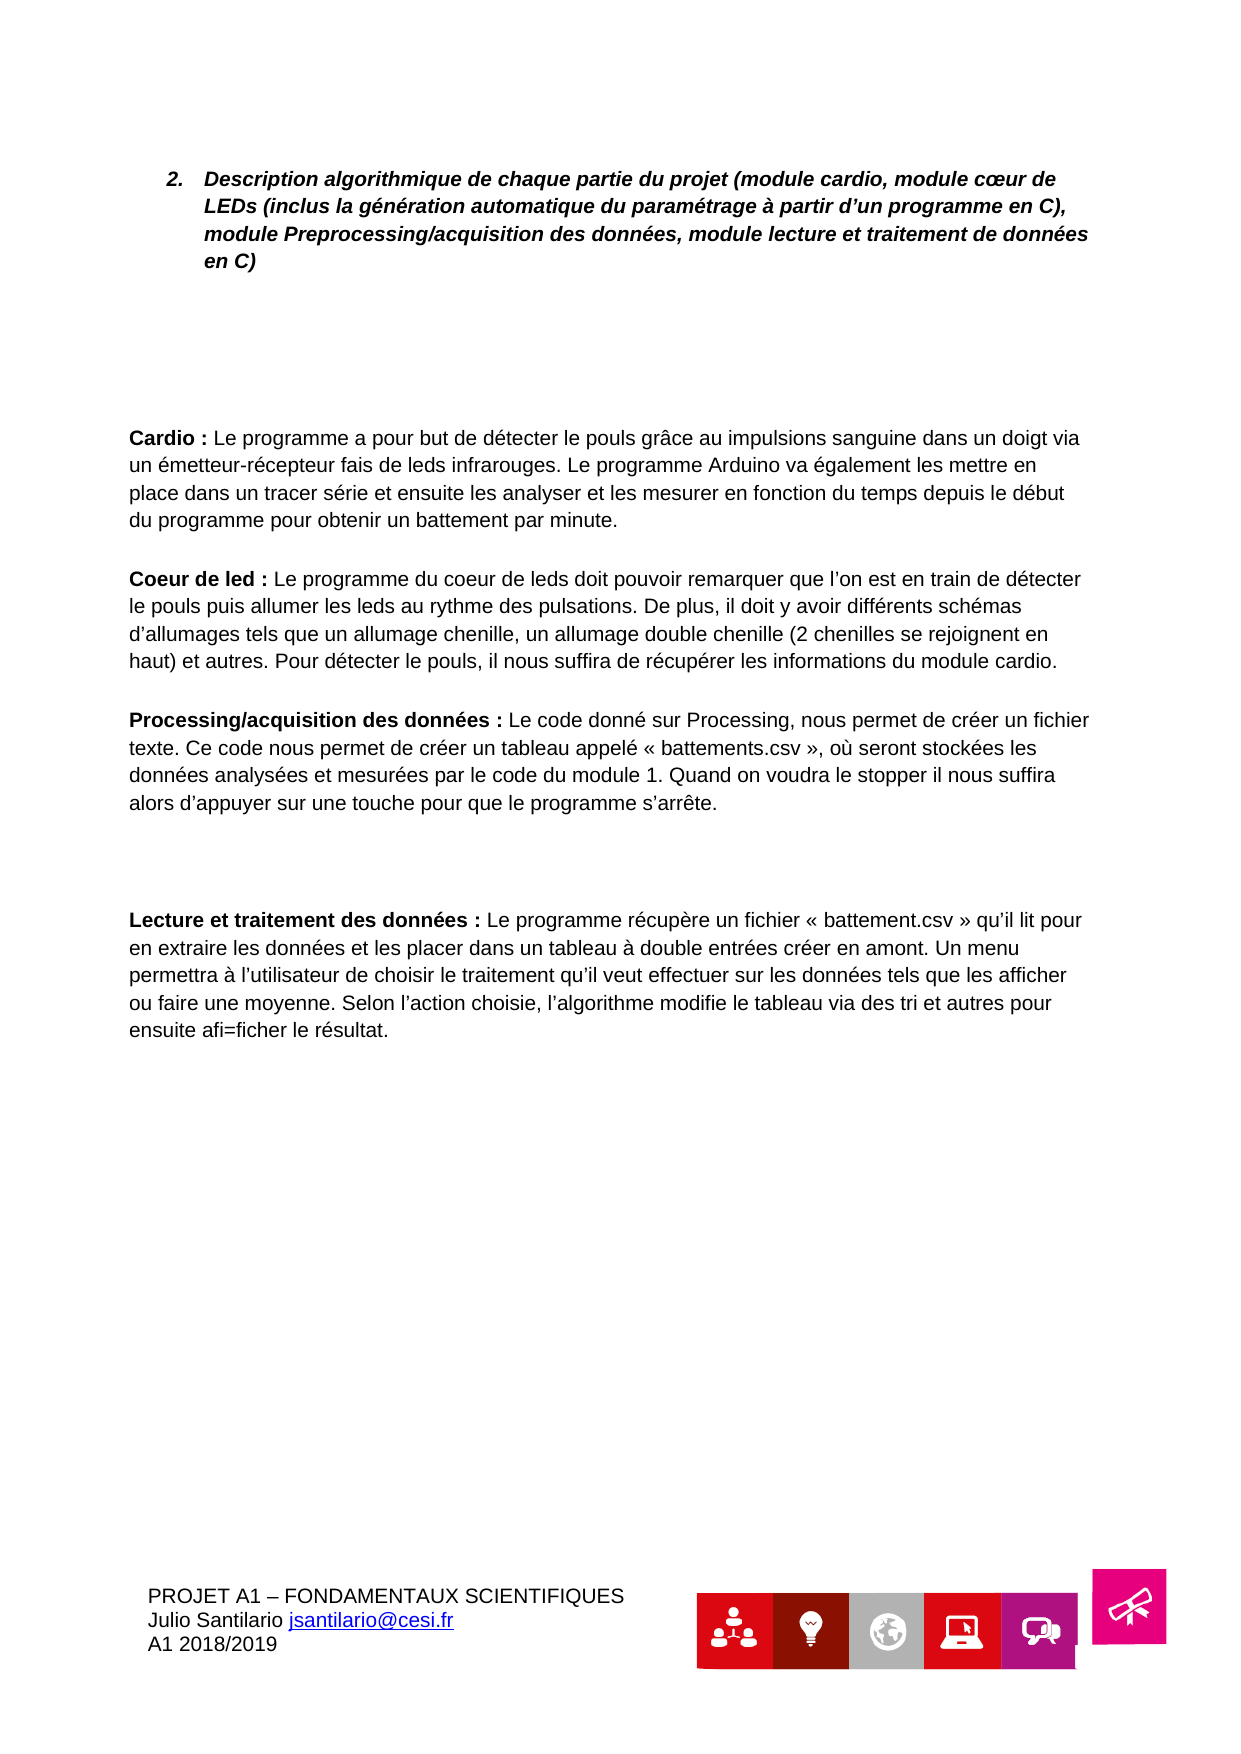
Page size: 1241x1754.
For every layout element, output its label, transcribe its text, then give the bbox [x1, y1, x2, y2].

text Coeur de led : Le programme du coeur de leds doit pouvoir remarquer que l’on est en train de détecter le pouls puis allumer les leds au rythme des pulsations. De plus, il doit y avoir différents schémas d’allumages tels que un allumage chenille, un allumage double chenille (2 chenilles se rejoignent en haut) et autres. Pour détecter le pouls, il nous suffira de récupérer les informations du module cardio. [129, 567, 1093, 673]
text Cardio : Le programme a pour but de détecter le pouls grâce au impulsions sanguine dans un doigt via un émetteur-récepteur fais de leds infrarouges. Le programme Arduino va également les mettre en place dans un tracer série et ensuite les analyser et les mesurer en fonction du temps depuis le début du programme pour obtenir un battement par minute. [129, 426, 1093, 532]
list Description algorithmique de chaque partie du projet (module cardio, module cœur de LEDs (inclus la génération automatique du paramétrage à partir d’un programme en C), module Preprocessing/acquisition des données, module lecture et traitement de données en C) [166, 167, 1093, 273]
text Lecture et traitement des données : Le programme récupère un fichier « battement.csv » qu’il lit pour en extraire les données et les placer dans un tableau à double entrées créer en amont. Un menu permettra à l’utilisateur de choisir le traitement qu’il veut effectuer sur les données tels que les afficher ou faire une moyenne. Selon l’action choisie, l’algorithme modifie le tableau via des tri et autres pour ensuite afi=ficher le résultat. [129, 908, 1093, 1042]
text Processing/acquisition des données : Le code donné sur Processing, nous permet de créer un fichier texte. Ce code nous permet de créer un tableau appelé « battements.csv », où seront stockées les données analysées et mesurées par le code du module 1. Quand on voudra le stopper il nous suffira alors d’appuyer sur une touche pour que le programme s’arrête. [129, 708, 1093, 814]
